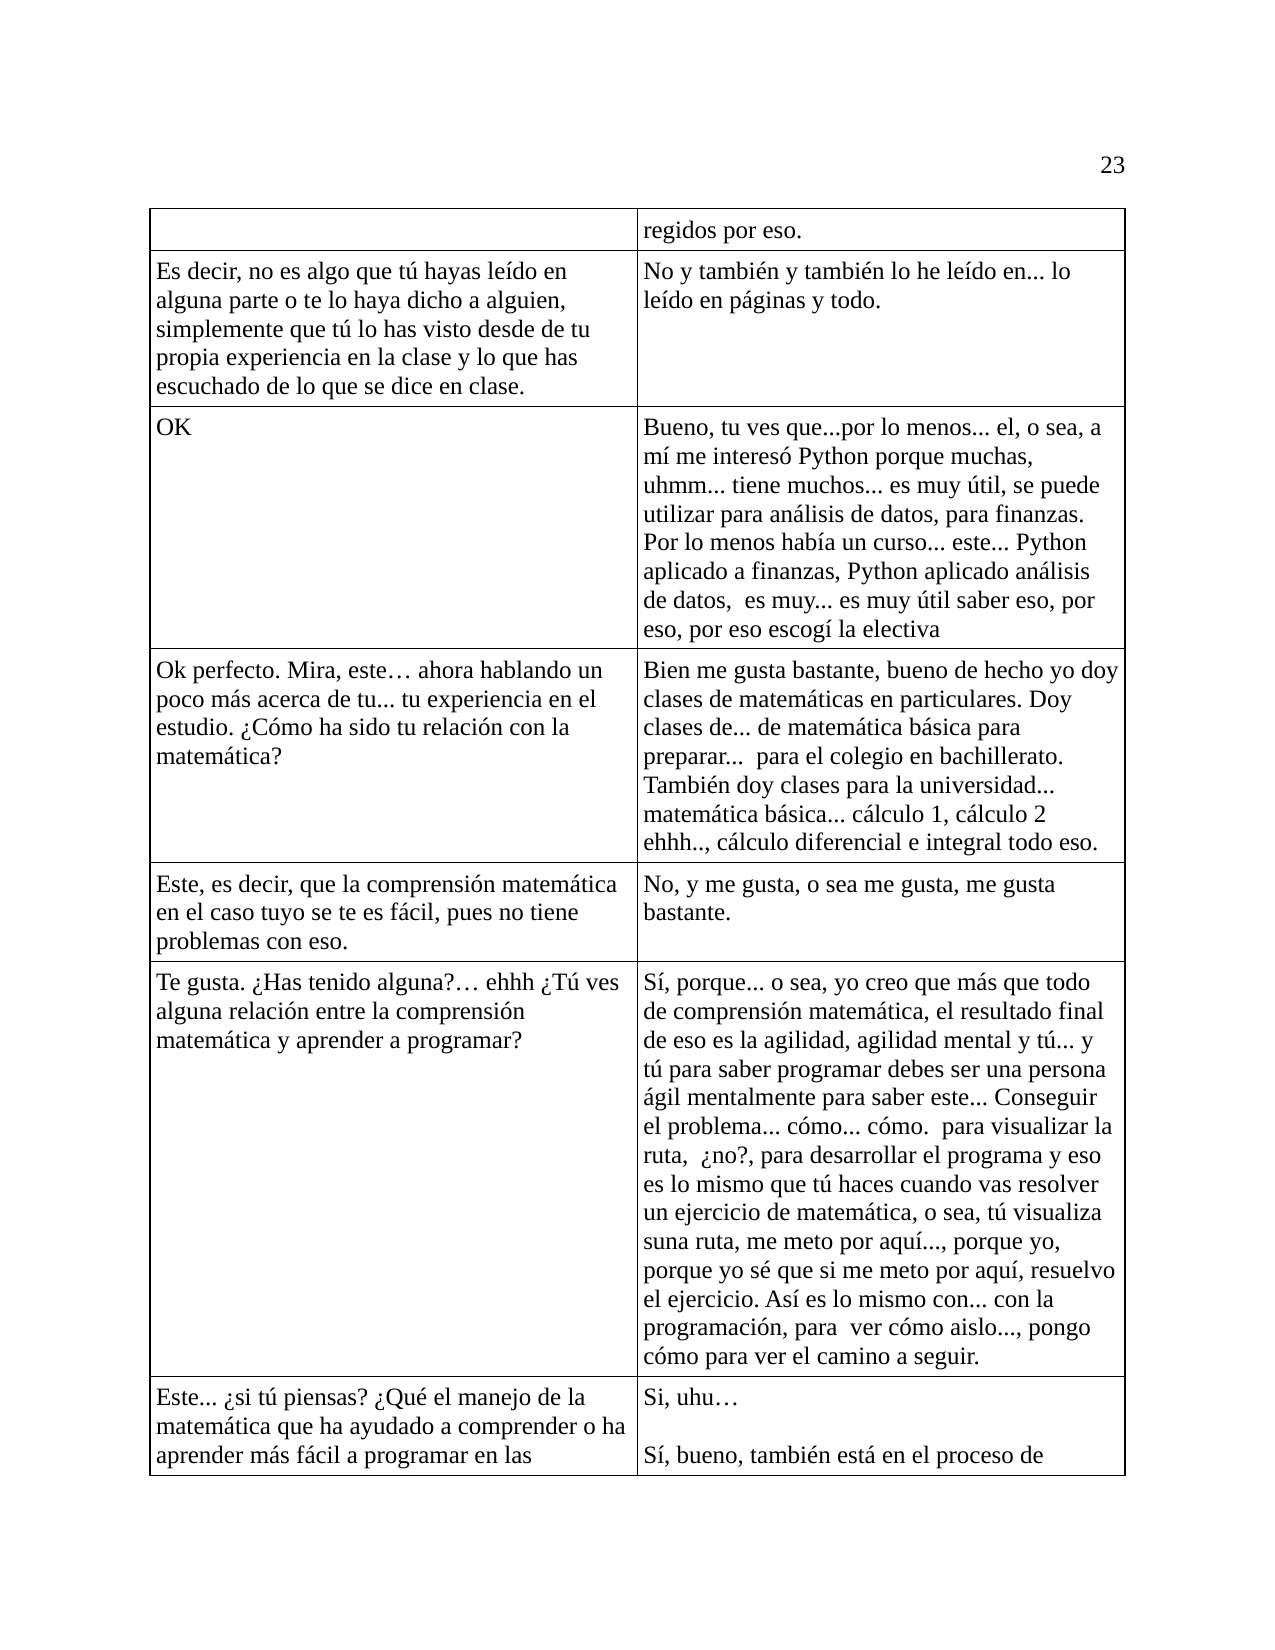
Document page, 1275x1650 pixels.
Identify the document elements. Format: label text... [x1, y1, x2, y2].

table_cell No, y me gusta, o sea me gusta, me gusta bastante. [638, 863, 1124, 961]
table_cell Es decir, no es algo que tú hayas leído en alguna parte o te lo haya dicho a alguien, simplemente que tú lo has visto desde de tu propia experiencia en la clase y lo que has escuchado de lo que se dice en clase. [151, 251, 637, 406]
table_cell [151, 209, 637, 249]
table_cell No y también y también lo he leído en... lo leído en páginas y todo. [638, 251, 1124, 406]
table_cell Bien me gusta bastante, bueno de hecho yo doy clases de matemáticas en particulares. Doy clases de... de matemática básica para preparar... para el colegio en bachillerato. También doy clases para la universidad... matemática básica... cálculo 1, cálculo 2 ehhh.., cálculo diferencial e integral todo eso. [638, 649, 1124, 862]
table_cell Te gusta. ¿Has tenido alguna?… ehhh ¿Tú ves alguna relación entre la comprensión matemática y aprender a programar? [151, 962, 637, 1376]
table_cell Si, uhu… Sí, bueno, también está en el proceso de [638, 1377, 1124, 1474]
table_cell OK [151, 407, 637, 648]
table_cell Este... ¿si tú piensas? ¿Qué el manejo de la matemática que ha ayudado a comprender o ha aprender más fácil a programar en las [151, 1377, 637, 1474]
table_cell Este, es decir, que la comprensión matemática en el caso tuyo se te es fácil, pues no tiene problemas con eso. [151, 863, 637, 961]
table_cell Bueno, tu ves que...por lo menos... el, o sea, a mí me interesó Python porque muchas, uhmm... tiene muchos... es muy útil, se puede utilizar para análisis de datos, para finanzas. Por lo menos había un curso... este... Python aplicado a finanzas, Python aplicado análisis de datos, es muy... es muy útil saber eso, por eso, por eso escogí la electiva [638, 407, 1124, 648]
table_cell Sí, porque... o sea, yo creo que más que todo de comprensión matemática, el resultado final de eso es la agilidad, agilidad mental y tú... y tú para saber programar debes ser una persona ágil mentalmente para saber este... Conseguir el problema... cómo... cómo. para visualizar la ruta, ¿no?, para desarrollar el programa y eso es lo mismo que tú haces cuando vas resolver un ejercicio de matemática, o sea, tú visualiza suna ruta, me meto por aquí..., porque yo, porque yo sé que si me meto por aquí, resuelvo el ejercicio. Así es lo mismo con... con la programación, para ver cómo aislo..., pongo cómo para ver el camino a seguir. [638, 962, 1124, 1376]
table_cell regidos por eso. [638, 209, 1124, 249]
table_cell Ok perfecto. Mira, este… ahora hablando un poco más acerca de tu... tu experiencia en el estudio. ¿Cómo ha sido tu relación con la matemática? [151, 649, 637, 862]
